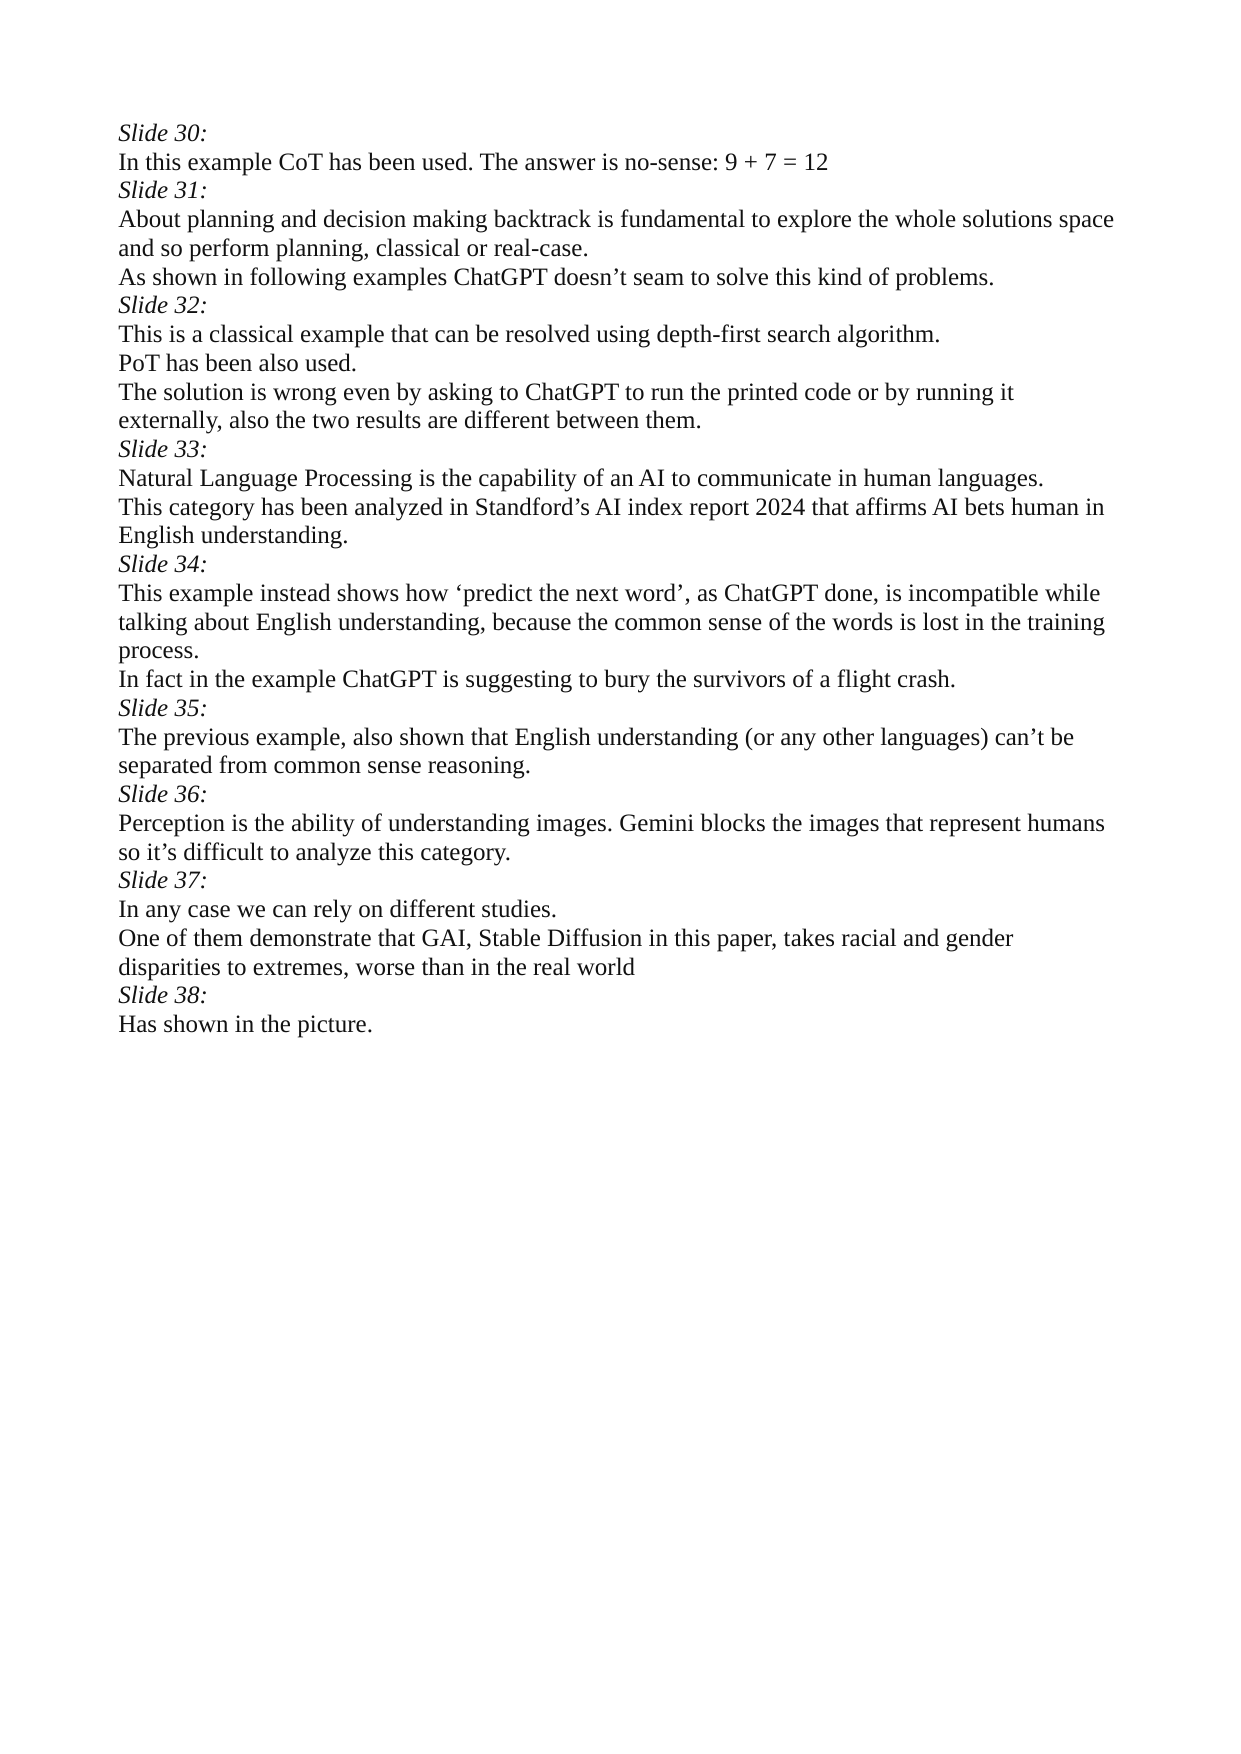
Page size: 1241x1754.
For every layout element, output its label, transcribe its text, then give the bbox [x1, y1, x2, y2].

text This example instead shows how ‘predict the next word’, as ChatGPT done, is incompatible while talking about English understanding, because the common sense of the words is lost in the training process. [118, 578, 1122, 664]
text About planning and decision making backtrack is fundamental to explore the whole solutions space and so perform planning, classical or real-case. [118, 204, 1122, 262]
text Slide 31: [118, 176, 1122, 204]
text The previous example, also shown that English understanding (or any other languages) can’t be separated from common sense reasoning. [118, 722, 1122, 779]
text In fact in the example ChatGPT is suggesting to bury the survivors of a flight crash. [118, 664, 1122, 693]
text In any case we can rely on different studies. [118, 894, 1122, 923]
text Slide 33: [118, 434, 1122, 463]
text Perception is the ability of understanding images. Gemini blocks the images that represent humans so it’s difficult to analyze this category. [118, 808, 1122, 866]
text Slide 36: [118, 779, 1122, 808]
text As shown in following examples ChatGPT doesn’t seam to solve this kind of problems. [118, 262, 1122, 291]
text Slide 35: [118, 693, 1122, 722]
text Slide 37: [118, 866, 1122, 894]
text Slide 38: [118, 981, 1122, 1009]
text Natural Language Processing is the capability of an AI to communicate in human languages. [118, 463, 1122, 492]
text One of them demonstrate that GAI, Stable Diffusion in this paper, takes racial and gender disparities to extremes, worse than in the real world [118, 923, 1122, 981]
text This category has been analyzed in Standford’s AI index report 2024 that affirms AI bets human in English understanding. [118, 492, 1122, 549]
text PoT has been also used. [118, 348, 1122, 377]
text This is a classical example that can be resolved using depth-first search algorithm. [118, 319, 1122, 348]
text Has shown in the picture. [118, 1009, 1122, 1038]
text The solution is wrong even by asking to ChatGPT to run the printed code or by running it externally, also the two results are different between them. [118, 377, 1122, 434]
text Slide 32: [118, 291, 1122, 319]
text Slide 30: [118, 118, 1122, 147]
text Slide 34: [118, 549, 1122, 578]
text In this example CoT has been used. The answer is no-sense: 9 + 7 = 12 [118, 147, 1122, 176]
